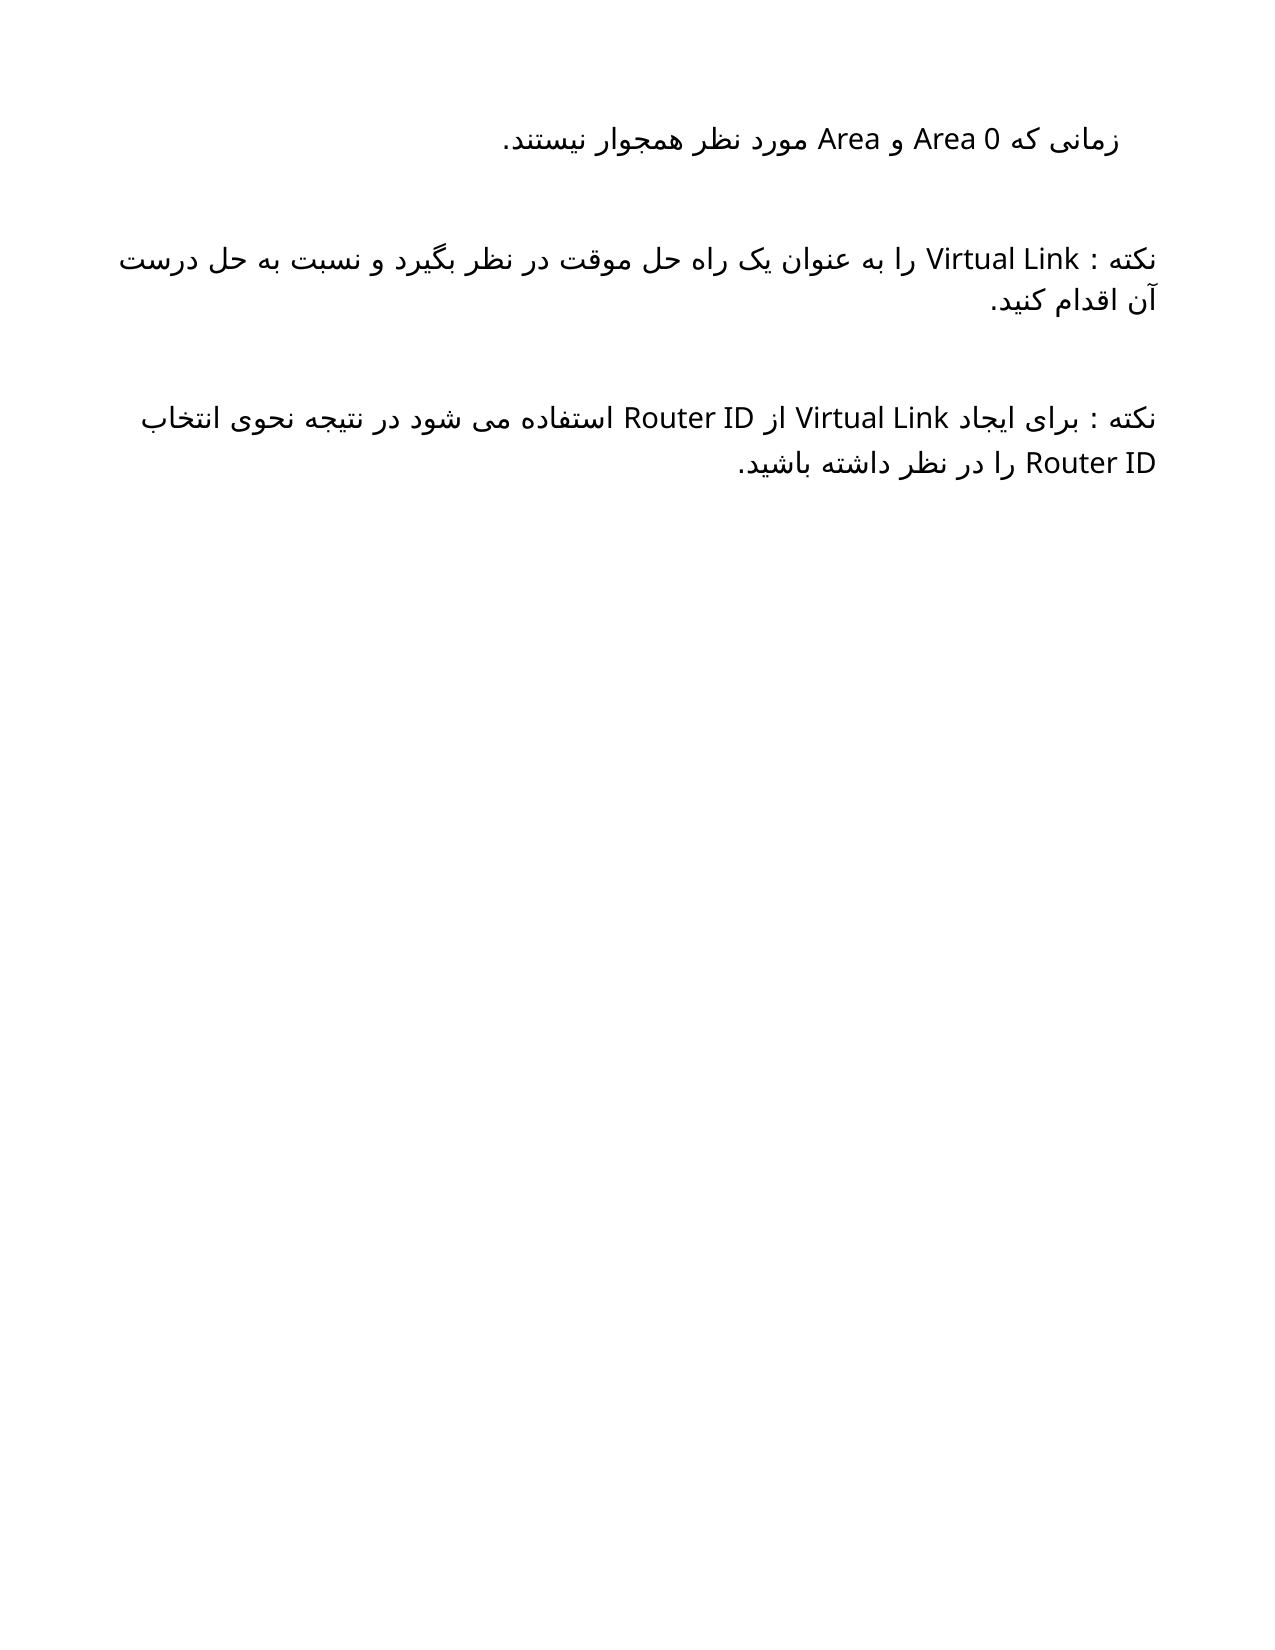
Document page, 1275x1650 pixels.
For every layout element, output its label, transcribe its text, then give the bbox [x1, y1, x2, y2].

text نکته : برای ایجاد Virtual Link از Router ID استفاده می شود در نتیجه نحوی انتخاب Router ID را در نظر داشته باشید. [118, 397, 1157, 482]
text زمانی که Area 0 و Area مورد نظر همجوار نیستند. [118, 118, 1157, 158]
text نکته : Virtual Link را به عنوان یک راه حل موقت در نظر بگیرد و نسبت به حل درست آن اقدام کنید. [118, 238, 1157, 317]
